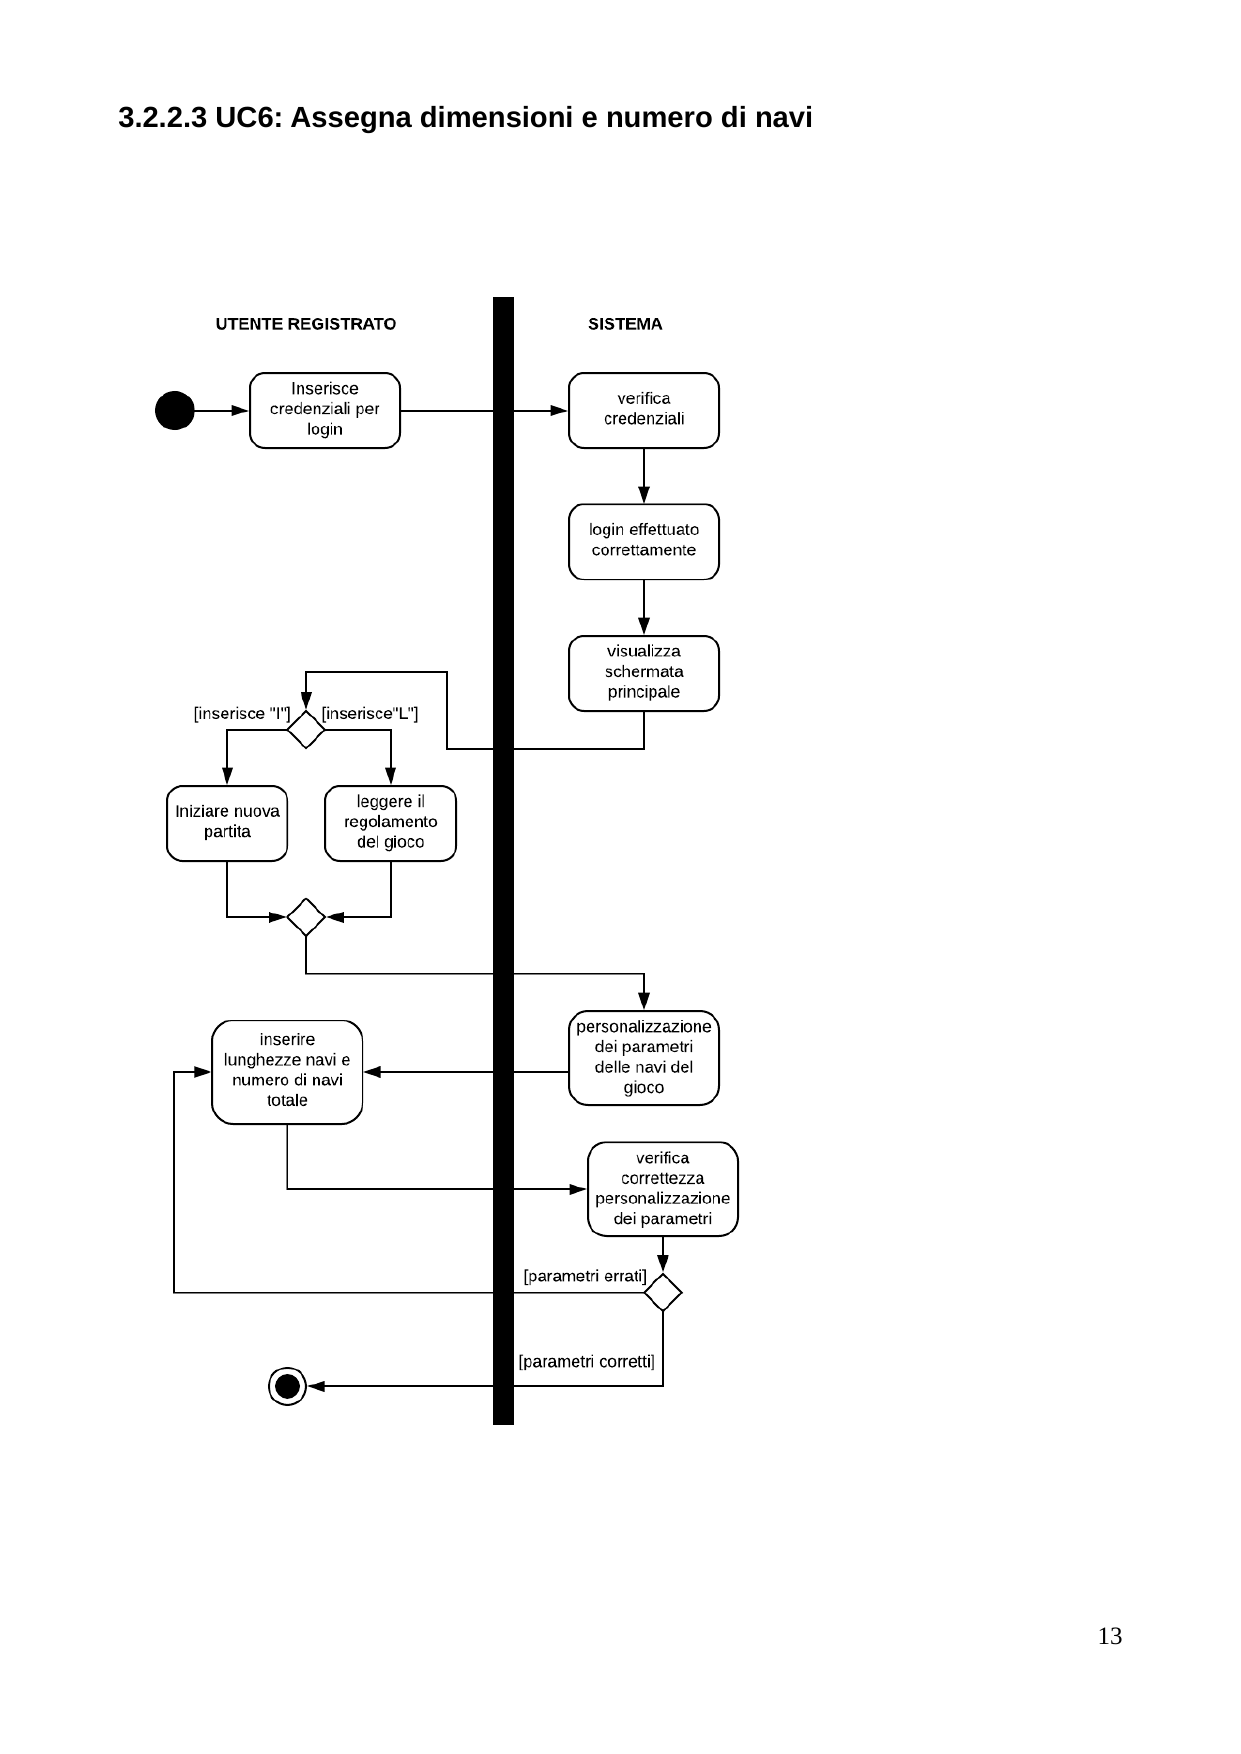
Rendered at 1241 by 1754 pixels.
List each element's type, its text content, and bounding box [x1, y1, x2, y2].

subtitle 3.2.2.3 UC6: Assegna dimensioni e numero di navi [118, 100, 1122, 133]
picture [118, 261, 775, 1461]
